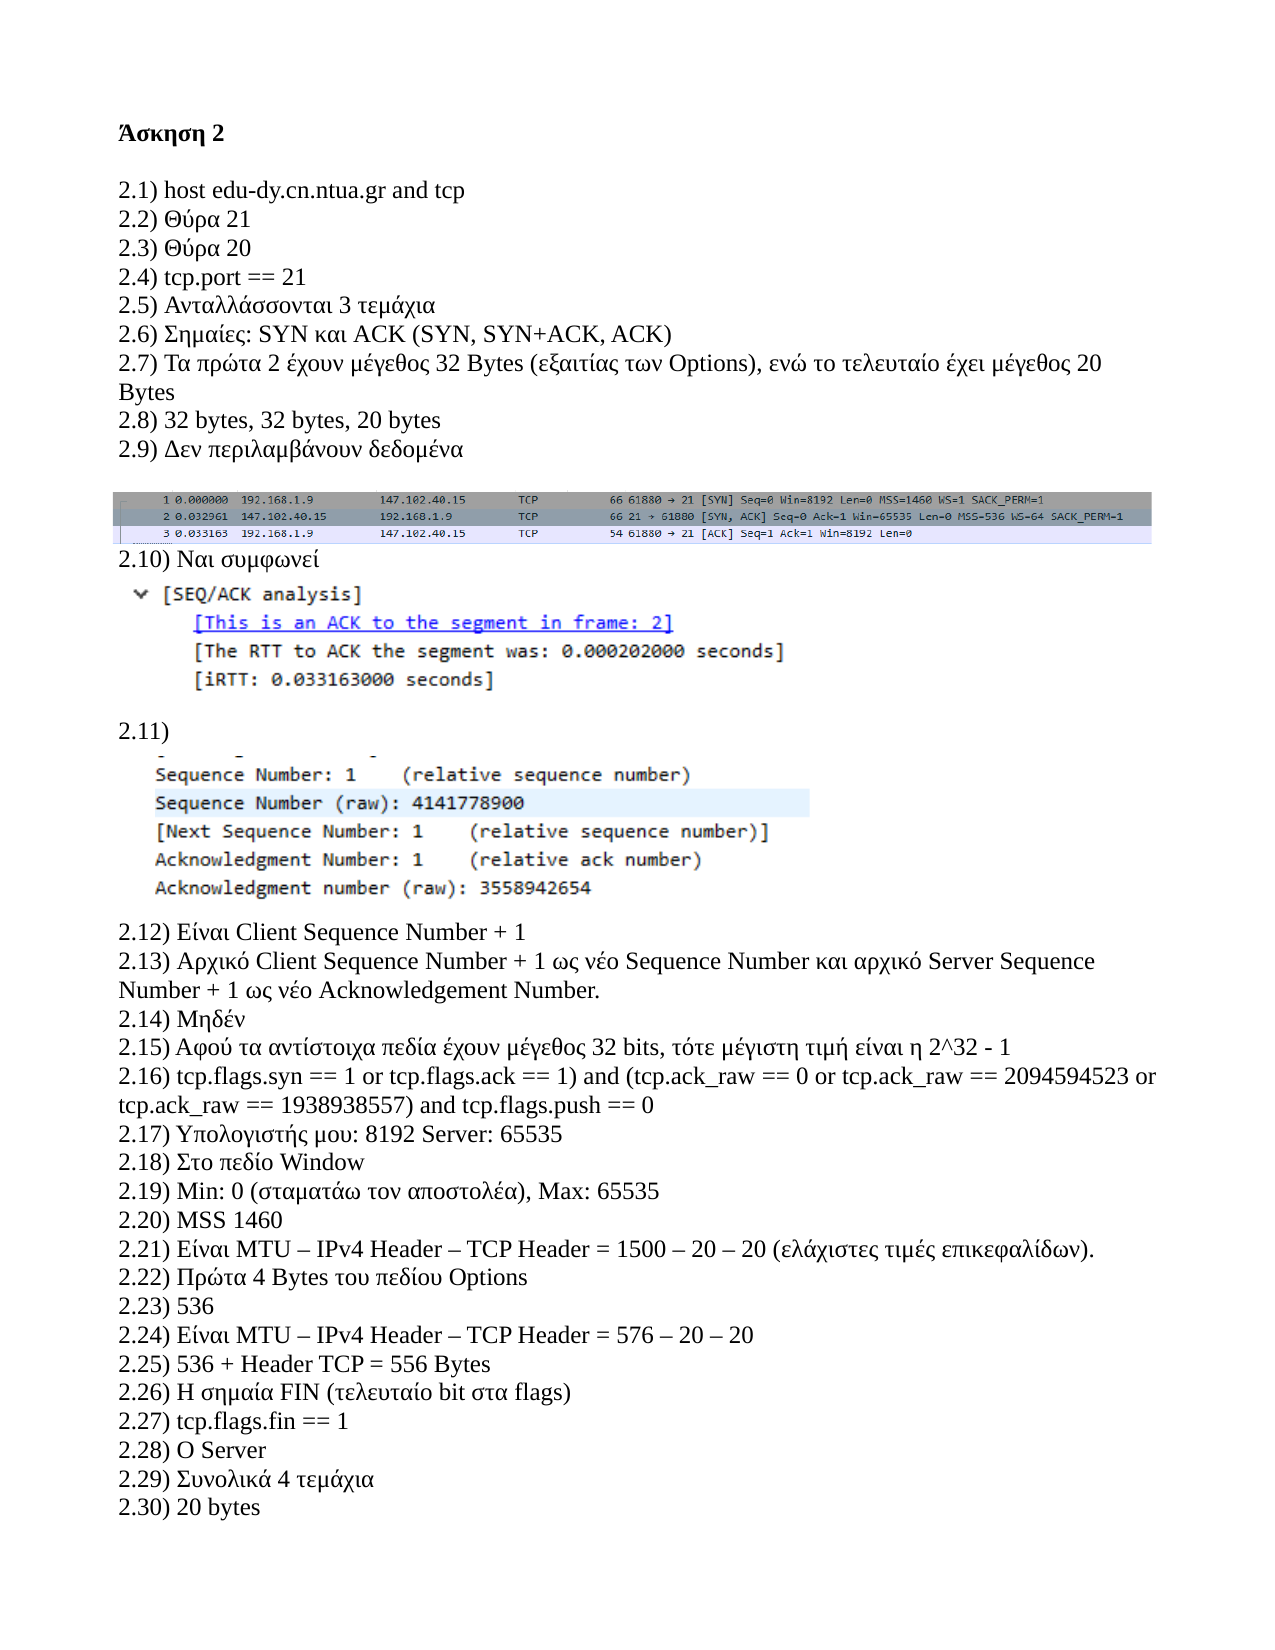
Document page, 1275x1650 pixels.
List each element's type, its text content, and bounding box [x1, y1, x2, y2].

picture [112, 490, 1152, 544]
text Άσκηση 2 [118, 118, 1157, 147]
text 2.26) Η σημαία FIN (τελευταίο bit στα flags) [118, 1377, 1157, 1406]
text 2.16) tcp.flags.syn == 1 or tcp.flags.ack == 1) and (tcp.ack_raw == 0 or tcp.ack_raw == 2094594523 or tcp.ack_raw == 1938938557) and tcp.flags.push == 0 [118, 1061, 1157, 1119]
text 2.1) host edu-dy.cn.ntua.gr and tcp [118, 176, 1157, 204]
text 2.11) [118, 716, 1157, 745]
text 2.8) 32 bytes, 32 bytes, 20 bytes 2.9) Δεν περιλαμβάνουν δεδομένα [118, 406, 1157, 463]
text 2.14) Μηδέν [118, 1004, 1157, 1032]
text 2.10) Ναι συμφωνεί [118, 463, 1157, 572]
text 2.3) Θύρα 20 [118, 233, 1157, 262]
text 2.20) MSS 1460 [118, 1205, 1157, 1234]
text 2.15) Αφού τα αντίστοιχα πεδία έχουν μέγεθος 32 bits, τότε μέγιστη τιμή είναι η 2^32 - 1 [118, 1032, 1157, 1061]
text 2.22) Πρώτα 4 Bytes του πεδίου Options [118, 1262, 1157, 1291]
text 2.18) Στο πεδίο Window [118, 1147, 1157, 1176]
text 2.28) Ο Server [118, 1435, 1157, 1464]
text 2.6) Σημαίες: SYN και ACK (SYN, SYN+ACK, ACK) [118, 319, 1157, 348]
text 2.29) Συνολικά 4 τεμάχια [118, 1464, 1157, 1492]
text 2.30) 20 bytes [118, 1492, 1157, 1521]
text 2.25) 536 + Header TCP = 556 Bytes [118, 1349, 1157, 1377]
picture [123, 577, 813, 705]
text 2.24) Είναι MTU – IPv4 Header – TCP Header = 576 – 20 – 20 [118, 1320, 1157, 1349]
text 2.21) Είναι MTU – IPv4 Header – TCP Header = 1500 – 20 – 20 (ελάχιστες τιμές επικεφαλίδων). [118, 1234, 1157, 1262]
text 2.5) Ανταλλάσσονται 3 τεμάχια [118, 291, 1157, 319]
text 2.27) tcp.flags.fin == 1 [118, 1406, 1157, 1435]
text 2.7) Τα πρώτα 2 έχουν μέγεθος 32 Bytes (εξαιτίας των Options), ενώ το τελευταίο έχει μέγεθος 20 Bytes [118, 348, 1157, 406]
text 2.23) 536 [118, 1291, 1157, 1320]
picture [155, 756, 810, 907]
text 2.12) Είναι Client Sequence Number + 1 [118, 917, 1157, 946]
text 2.19) Min: 0 (σταματάω τον αποστολέα), Max: 65535 [118, 1176, 1157, 1205]
text 2.13) Αρχικό Client Sequence Number + 1 ως νέο Sequence Number και αρχικό Server Sequence Number + 1 ως νέο Acknowledgement Number. [118, 946, 1157, 1004]
text 2.4) tcp.port == 21 [118, 262, 1157, 291]
text 2.2) Θύρα 21 [118, 204, 1157, 233]
text 2.17) Υπολογιστής μου: 8192 Server: 65535 [118, 1119, 1157, 1147]
